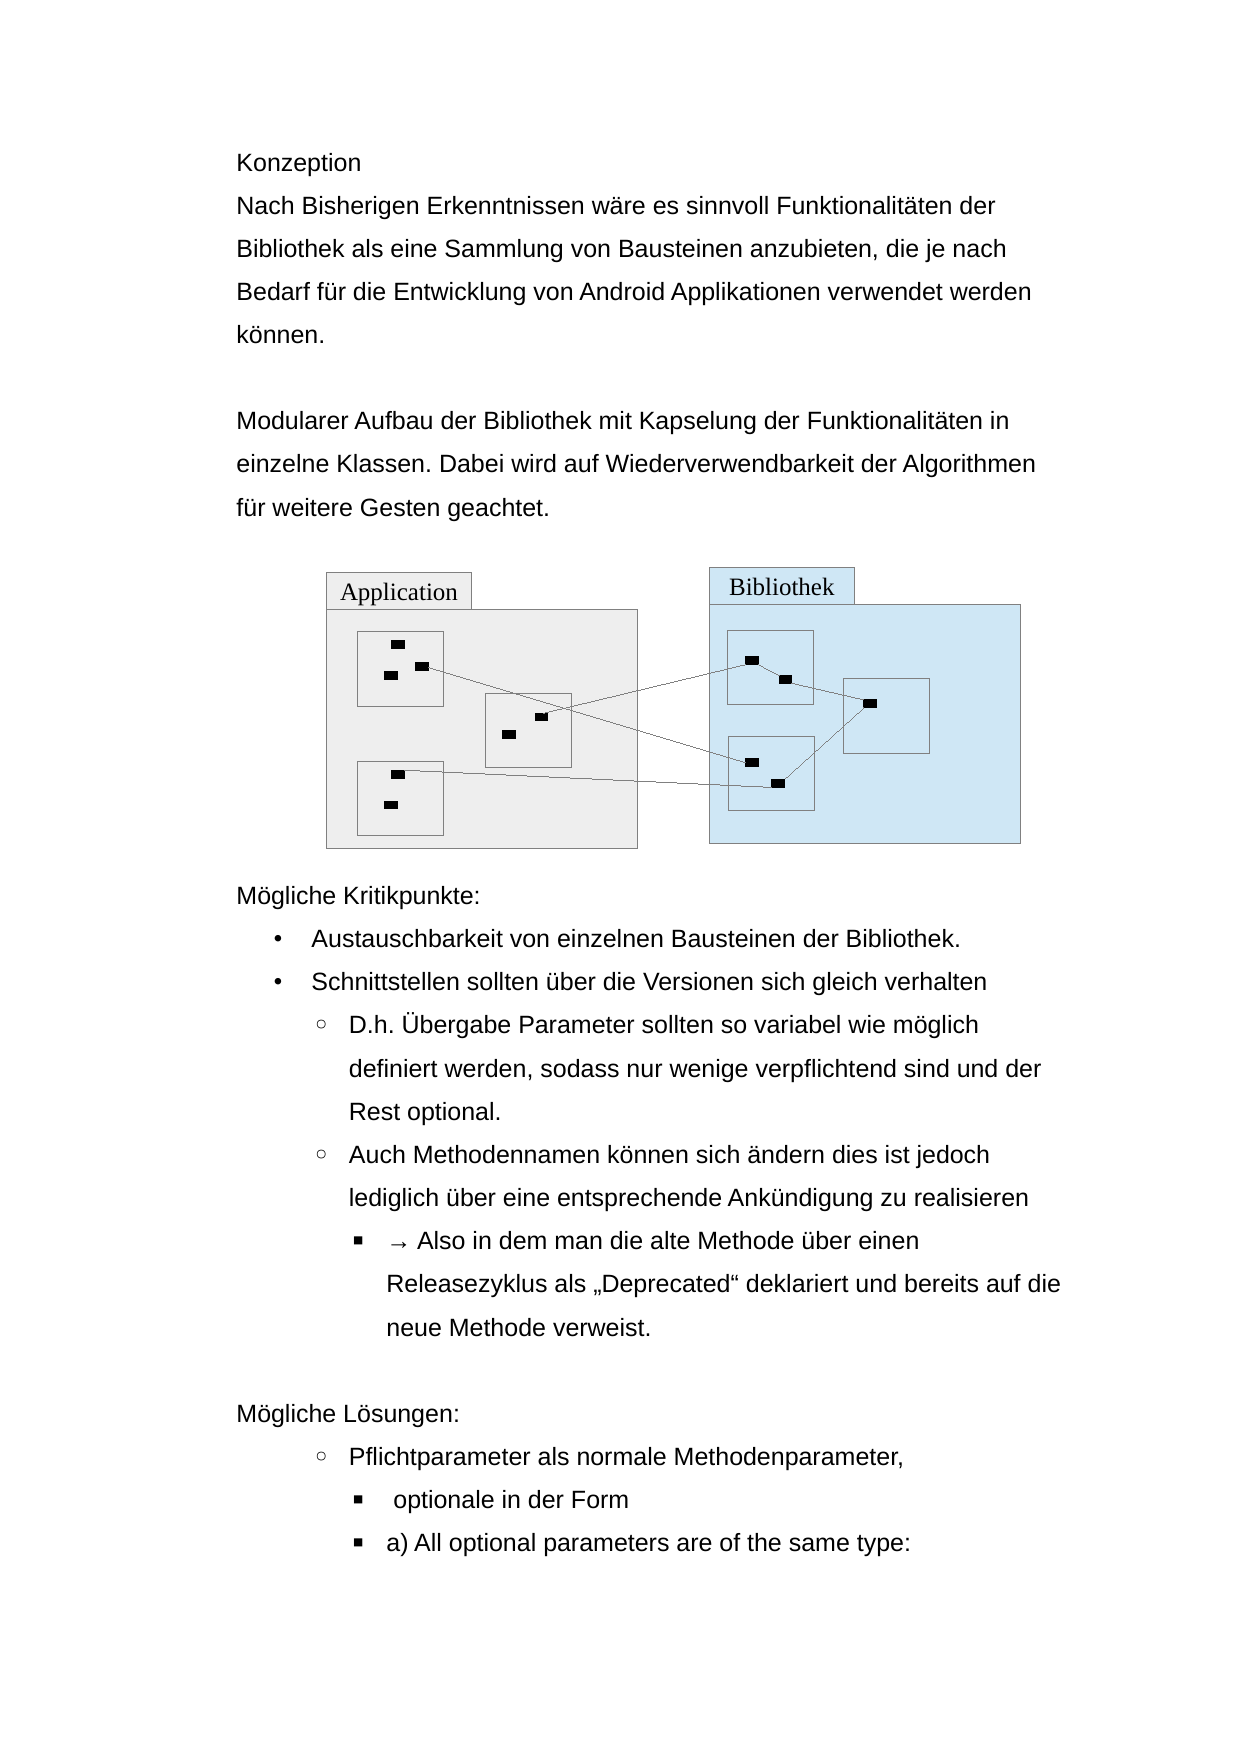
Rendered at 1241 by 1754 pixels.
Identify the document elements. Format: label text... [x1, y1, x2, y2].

text Modularer Aufbau der Bibliothek mit Kapselung der Funktionalitäten in einzelne Klassen. Dabei wird auf Wiederverwendbarkeit der Algorithmen für weitere Gesten geachtet. [236, 406, 1063, 521]
list Austauschbarkeit von einzelnen Bausteinen der Bibliothek. [274, 924, 1063, 953]
list Schnittstellen sollten über die Versionen sich gleich verhalten [274, 967, 1063, 996]
list → Also in dem man die alte Methode über einen Releasezyklus als „Deprecated“ deklariert und bereits auf die neue Methode verweist. [349, 1226, 1063, 1341]
text Mögliche Lösungen: [236, 1399, 1063, 1427]
list optionale in der Form [349, 1485, 1063, 1514]
text Konzeption [236, 148, 1063, 176]
list Pflichtparameter als normale Methodenparameter, [311, 1442, 1063, 1471]
list D.h. Übergabe Parameter sollten so variabel wie möglich definiert werden, sodass nur wenige verpflichtend sind und der Rest optional. [311, 1010, 1063, 1125]
list a) All optional parameters are of the same type: [349, 1528, 1063, 1557]
text Nach Bisherigen Erkenntnissen wäre es sinnvoll Funktionalitäten der Bibliothek als eine Sammlung von Bausteinen anzubieten, die je nach Bedarf für die Entwicklung von Android Applikationen verwendet werden können. [236, 191, 1063, 349]
text Mögliche Kritikpunkte: [236, 881, 1063, 909]
list Auch Methodennamen können sich ändern dies ist jedoch lediglich über eine entsprechende Ankündigung zu realisieren [311, 1140, 1063, 1212]
